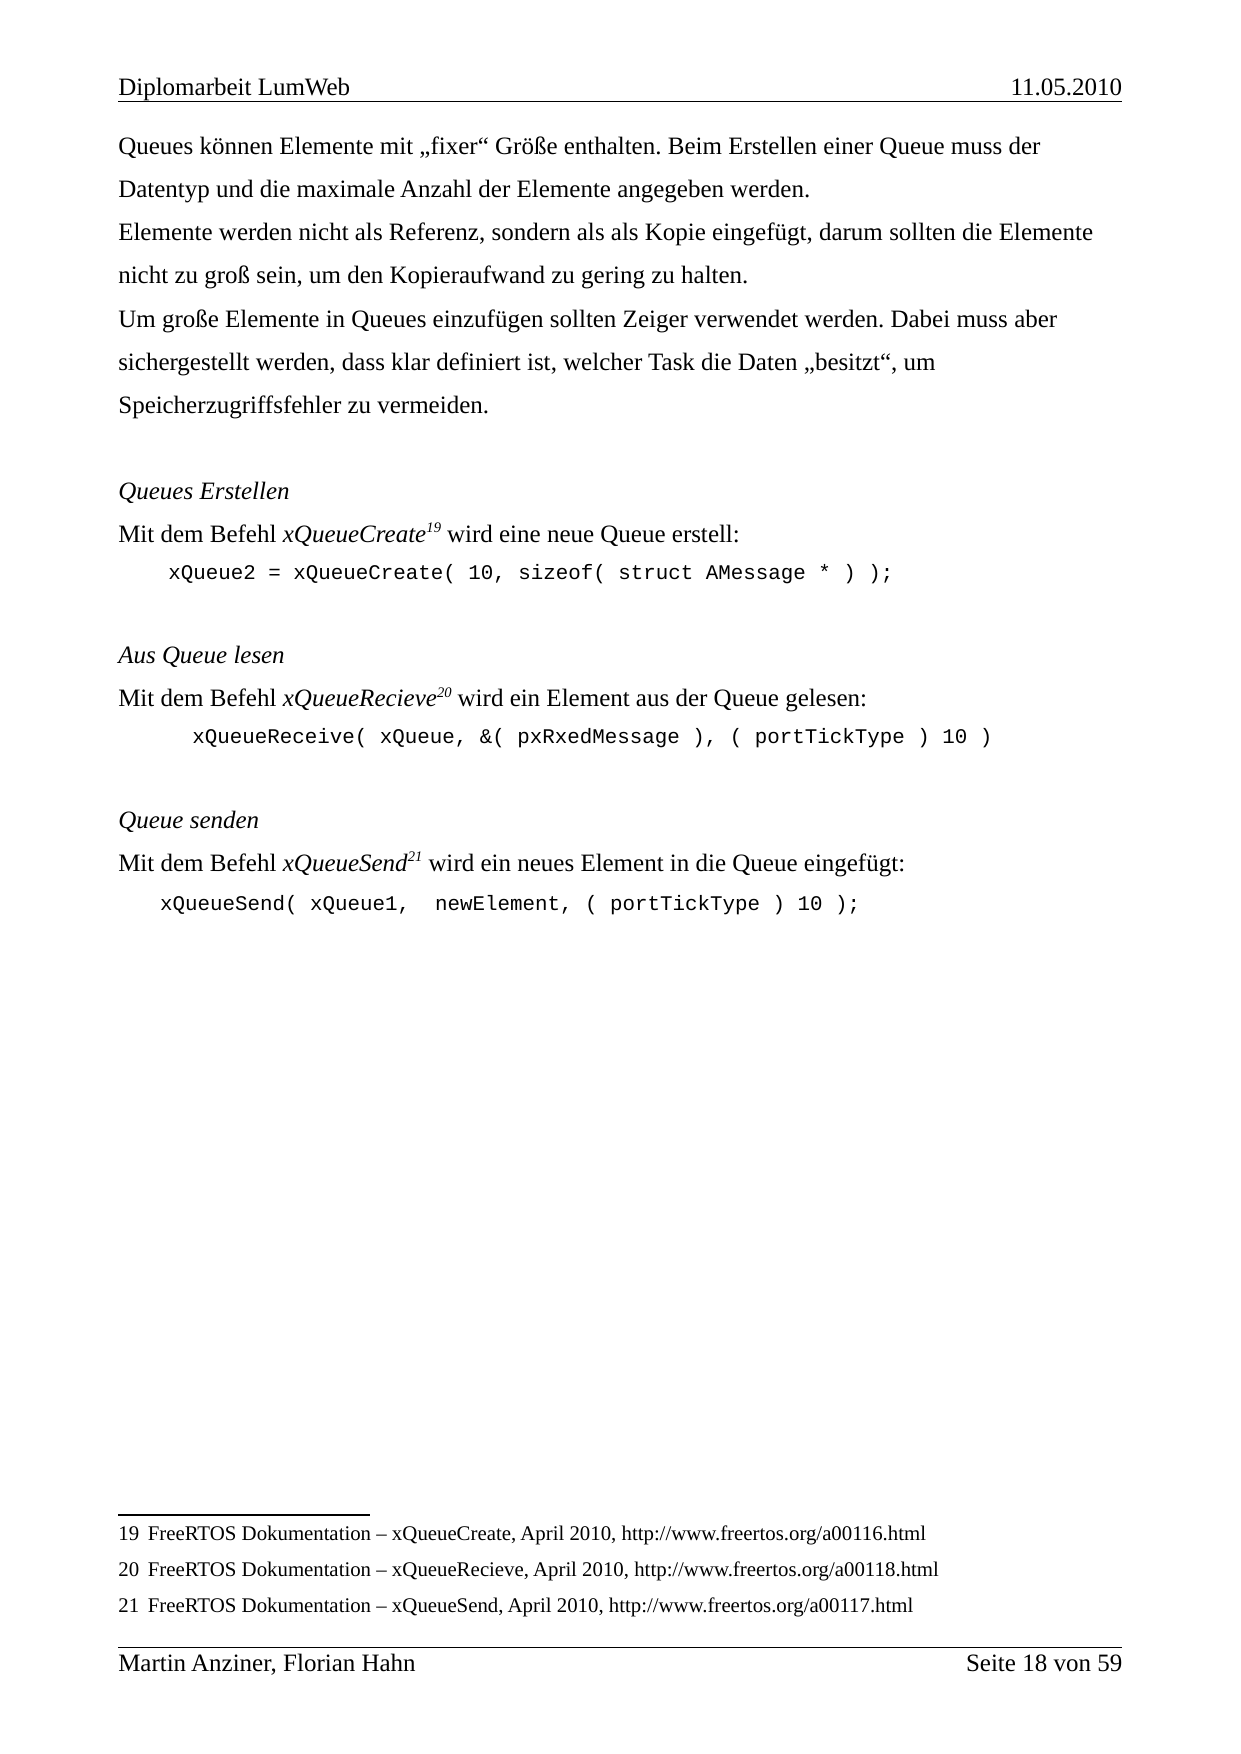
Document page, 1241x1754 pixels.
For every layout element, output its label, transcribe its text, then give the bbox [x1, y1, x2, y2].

text Um große Elemente in Queues einzufügen sollten Zeiger verwendet werden. Dabei muss aber sichergestellt werden, dass klar definiert ist, welcher Task die Daten „besitzt“, um Speicherzugriffsfehler zu vermeiden. [118, 304, 1122, 419]
text xQueue2 = xQueueCreate( 10, sizeof( struct AMessage * ) ); [118, 562, 1122, 586]
text xQueueSend( xQueue1, newElement, ( portTickType ) 10 ); [118, 891, 1122, 917]
text Queues können Elemente mit „fixer“ Größe enthalten. Beim Erstellen einer Queue muss der Datentyp und die maximale Anzahl der Elemente angegeben werden. [118, 131, 1122, 203]
text Elemente werden nicht als Referenz, sondern als als Kopie eingefügt, darum sollten die Elemente nicht zu groß sein, um den Kopieraufwand zu gering zu halten. [118, 217, 1122, 289]
text Queue senden [118, 805, 1122, 834]
text FreeRTOS Dokumentation – xQueueSend, April 2010, http://www.freertos.org/a00117.html [118, 1593, 1122, 1617]
text xQueueReceive( xQueue, &( pxRxedMessage ), ( portTickType ) 10 ) [118, 727, 1122, 750]
text Aus Queue lesen [118, 640, 1122, 669]
text FreeRTOS Dokumentation – xQueueCreate, April 2010, http://www.freertos.org/a00116.html [118, 1521, 1122, 1545]
text Mit dem Befehl xQueueRecieve wird ein Element aus der Queue gelesen: [118, 683, 1122, 712]
text Mit dem Befehl xQueueCreate wird eine neue Queue erstell: [118, 519, 1122, 548]
text FreeRTOS Dokumentation – xQueueRecieve, April 2010, http://www.freertos.org/a00118.html [118, 1557, 1122, 1581]
text Queues Erstellen [118, 476, 1122, 505]
text Mit dem Befehl xQueueSend wird ein neues Element in die Queue eingefügt: [118, 848, 1122, 877]
